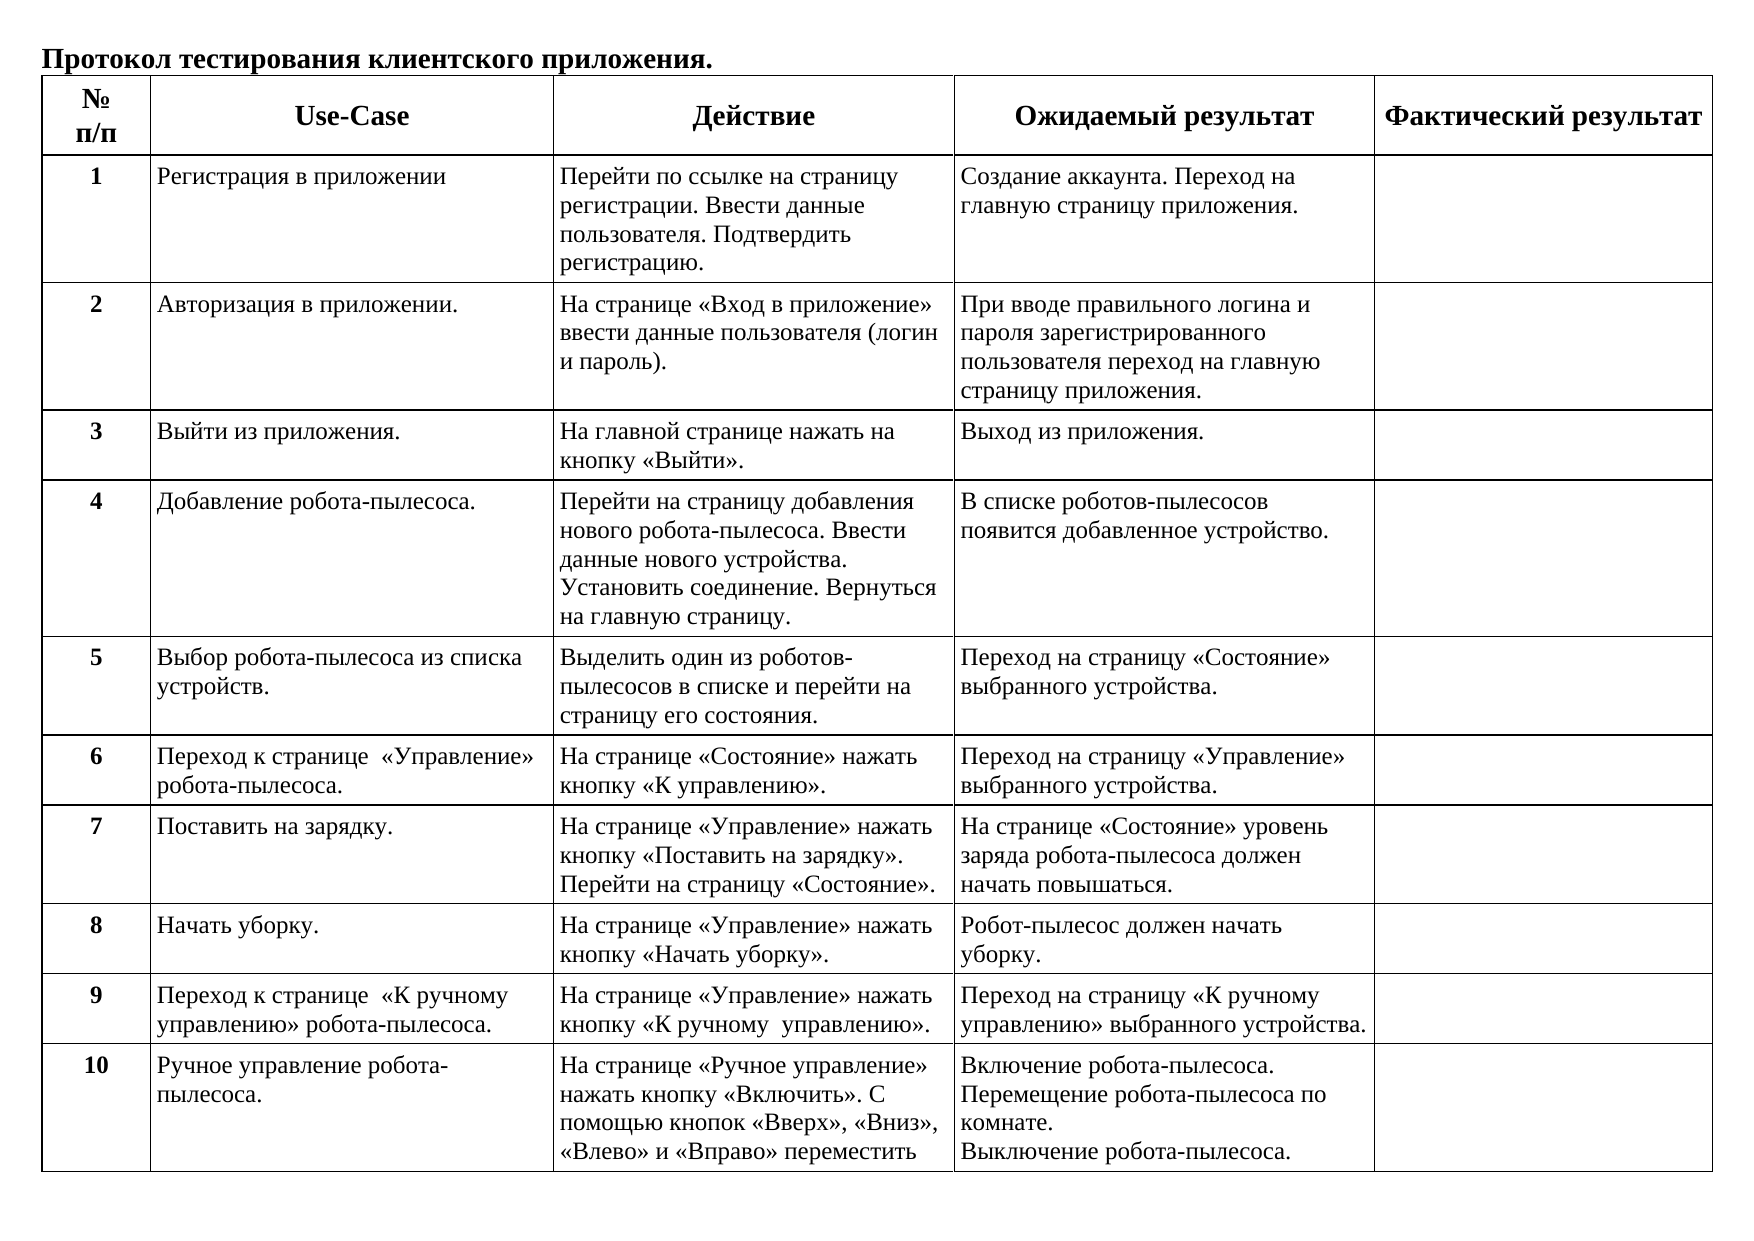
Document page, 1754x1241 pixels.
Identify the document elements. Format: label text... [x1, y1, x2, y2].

table_cell Переход на страницу «К ручному управлению» выбранного устройства. [955, 974, 1374, 1043]
table_cell Переход на страницу «Состояние» выбранного устройства. [955, 637, 1374, 734]
table_cell 10 [43, 1044, 150, 1171]
table_cell При вводе правильного логина и пароля зарегистрированного пользователя переход на главную страницу приложения. [955, 283, 1374, 409]
table_cell На странице «Ручное управление» нажать кнопку «Включить». С помощью кнопок «Вверх», «Вниз», «Влево» и «Вправо» переместить [554, 1044, 953, 1171]
table_cell 3 [43, 411, 150, 479]
table_cell В списке роботов-пылесосов появится добавленное устройство. [955, 481, 1374, 636]
table_cell Регистрация в приложении [151, 156, 553, 282]
table_cell Добавление робота-пылесоса. [151, 481, 553, 636]
text Протокол тестирования клиентского приложения. [41, 41, 1713, 75]
table_header Действие [554, 76, 953, 154]
table_cell 5 [43, 637, 150, 734]
table_cell Включение робота-пылесоса. Перемещение робота-пылесоса по комнате. Выключение робота-пылесоса. [955, 1044, 1374, 1171]
table_cell [1375, 806, 1712, 903]
table_cell [1375, 736, 1712, 804]
table_header Ожидаемый результат [955, 76, 1374, 154]
table_cell Выделить один из роботов-пылесосов в списке и перейти на страницу его состояния. [554, 637, 953, 734]
table_cell [1375, 283, 1712, 409]
table_cell Создание аккаунта. Переход на главную страницу приложения. [955, 156, 1374, 282]
table_cell [1375, 1044, 1712, 1171]
table_header Фактический результат [1375, 76, 1712, 154]
table_cell [1375, 974, 1712, 1043]
table_cell [1375, 481, 1712, 636]
table_cell [1375, 156, 1712, 282]
table_cell На странице «Состояние» уровень заряда робота-пылесоса должен начать повышаться. [955, 806, 1374, 903]
table_cell Переход к странице «Управление» робота-пылесоса. [151, 736, 553, 804]
table_cell 7 [43, 806, 150, 903]
table_cell 4 [43, 481, 150, 636]
table_header Use-Case [151, 76, 553, 154]
table_cell 9 [43, 974, 150, 1043]
table_cell 1 [43, 156, 150, 282]
table_cell [1375, 411, 1712, 479]
table_cell Перейти по ссылке на страницу регистрации. Ввести данные пользователя. Подтвердить регистрацию. [554, 156, 953, 282]
table_cell 6 [43, 736, 150, 804]
table_cell 2 [43, 283, 150, 409]
table_cell Выйти из приложения. [151, 411, 553, 479]
table_cell Переход на страницу «Управление» выбранного устройства. [955, 736, 1374, 804]
table_cell Ручное управление робота-пылесоса. [151, 1044, 553, 1171]
table_cell Начать уборку. [151, 904, 553, 973]
table_cell Выбор робота-пылесоса из списка устройств. [151, 637, 553, 734]
table_cell На главной странице нажать на кнопку «Выйти». [554, 411, 953, 479]
table_cell Робот-пылесос должен начать уборку. [955, 904, 1374, 973]
table_cell Перейти на страницу добавления нового робота-пылесоса. Ввести данные нового устройства. Установить соединение. Вернуться на главную страницу. [554, 481, 953, 636]
table_cell На странице «Управление» нажать кнопку «К ручному управлению». [554, 974, 953, 1043]
table_cell Авторизация в приложении. [151, 283, 553, 409]
table_cell На странице «Вход в приложение» ввести данные пользователя (логин и пароль). [554, 283, 953, 409]
table_cell Выход из приложения. [955, 411, 1374, 479]
table_cell 8 [43, 904, 150, 973]
table_cell [1375, 904, 1712, 973]
table_cell На странице «Состояние» нажать кнопку «К управлению». [554, 736, 953, 804]
table_header № п/п [43, 76, 150, 154]
table_cell [1375, 637, 1712, 734]
table_cell Поставить на зарядку. [151, 806, 553, 903]
table_cell На странице «Управление» нажать кнопку «Поставить на зарядку». Перейти на страницу «Состояние». [554, 806, 953, 903]
table_cell Переход к странице «К ручному управлению» робота-пылесоса. [151, 974, 553, 1043]
table_cell На странице «Управление» нажать кнопку «Начать уборку». [554, 904, 953, 973]
